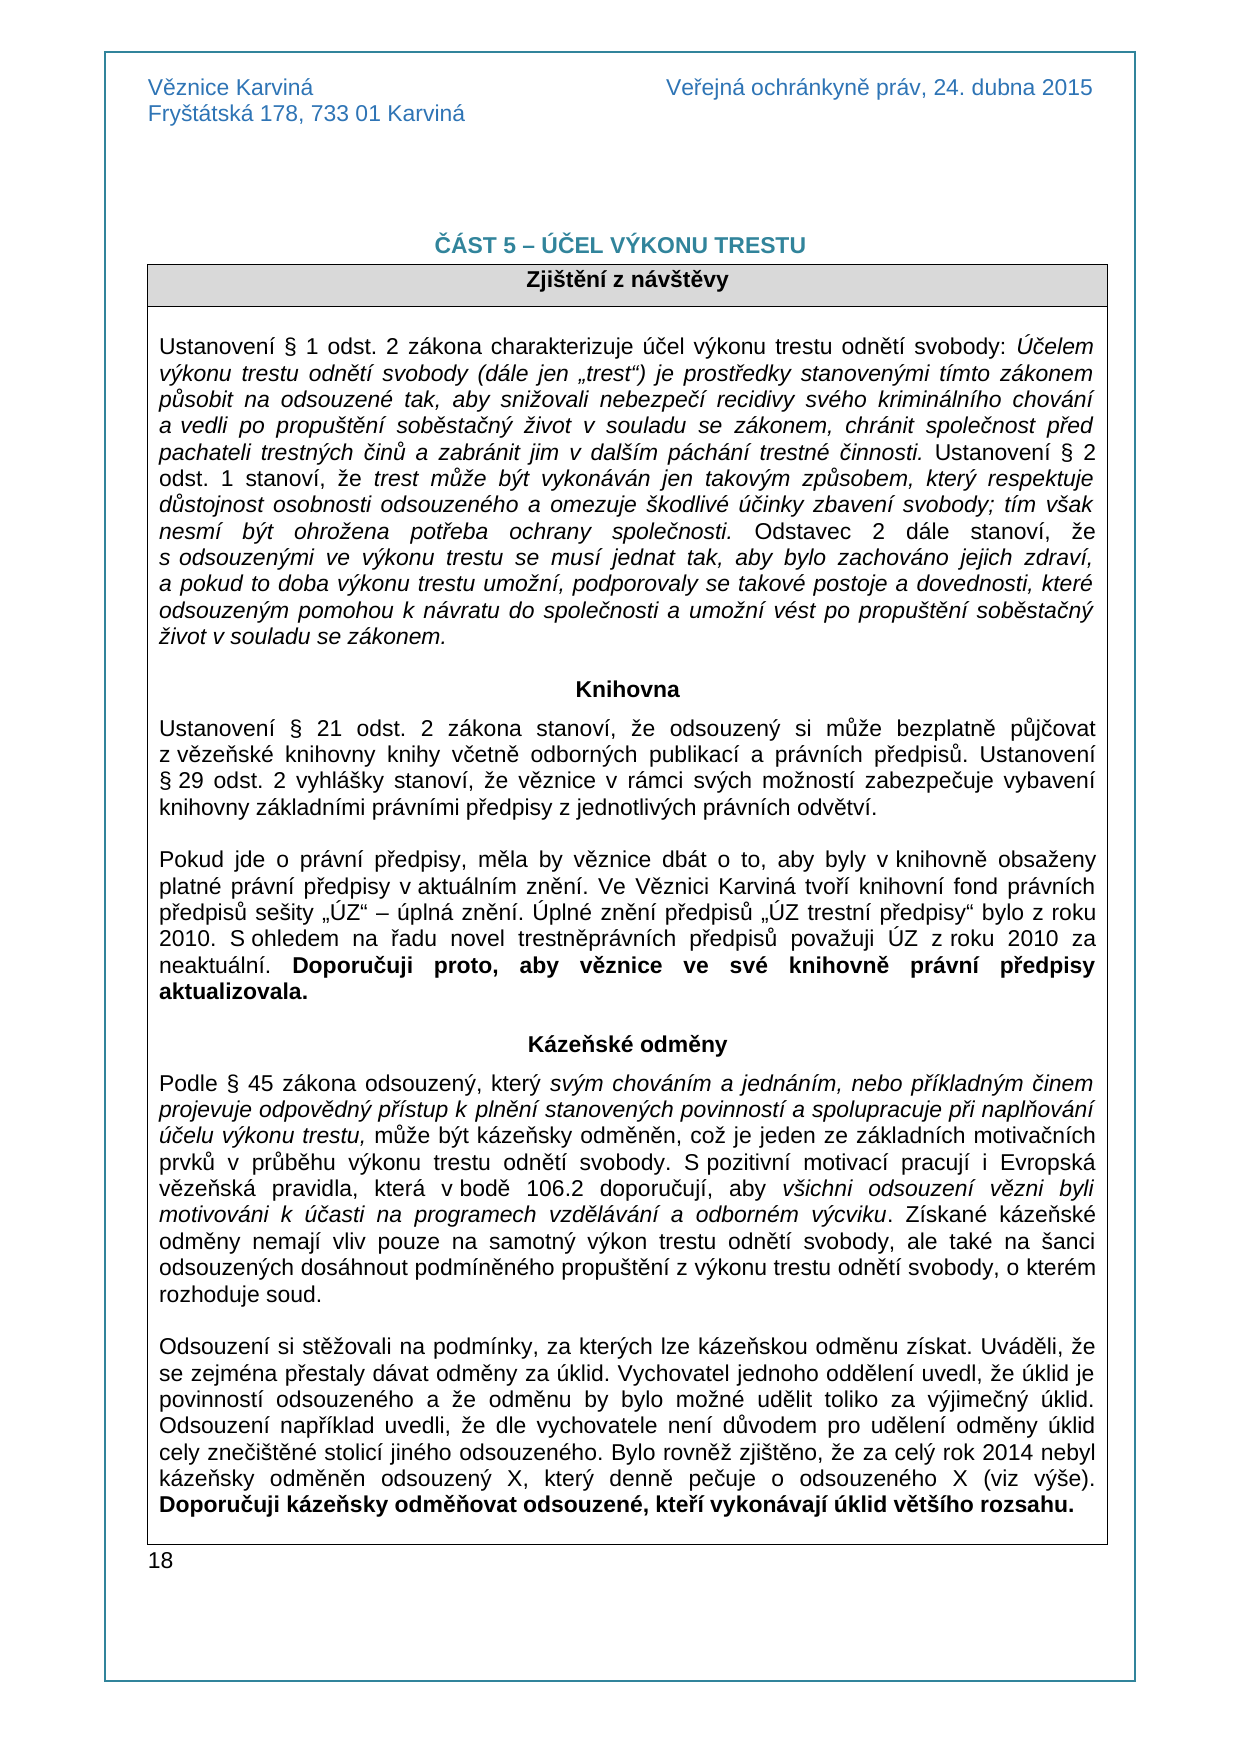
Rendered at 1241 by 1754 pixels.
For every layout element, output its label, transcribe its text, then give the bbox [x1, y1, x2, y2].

subtitle ČÁST 5 – ÚČEL VÝKONU TRESTU [148, 232, 1092, 258]
table_cell Ustanovení § 1 odst. 2 zákona charakterizuje účel výkonu trestu odnětí svobody: Účelem výkonu trestu odnětí svobody (dále jen „trest“) je prostředky stanovenými tímto zákonem působit na odsouzené tak, aby snižovali nebezpečí recidivy svého kriminálního chování a vedli po propuštění soběstačný život v souladu se zákonem, chránit společnost před pachateli trestných činů a zabránit jim v dalším páchání trestné činnosti. Ustanovení § 2 odst. 1 stanoví, že trest může být vykonáván jen takovým způsobem, který respektuje důstojnost osobnosti odsouzeného a omezuje škodlivé účinky zbavení svobody; tím však nesmí být ohrožena potřeba ochrany společnosti. Odstavec 2 dále stanoví, že s odsouzenými ve výkonu trestu se musí jednat tak, aby bylo zachováno jejich zdraví, a pokud to doba výkonu trestu umožní, podporovaly se takové postoje a dovednosti, které odsouzeným pomohou k návratu do společnosti a umožní vést po propuštění soběstačný život v souladu se zákonem. Knihovna Ustanovení § 21 odst. 2 zákona stanoví, že odsouzený si může bezplatně půjčovat z vězeňské knihovny knihy včetně odborných publikací a právních předpisů. Ustanovení § 29 odst. 2 vyhlášky stanoví, že věznice v rámci svých možností zabezpečuje vybavení knihovny základními právními předpisy z jednotlivých právních odvětví. Pokud jde o právní předpisy, měla by věznice dbát o to, aby byly v knihovně obsaženy platné právní předpisy v aktuálním znění. Ve Věznici Karviná tvoří knihovní fond právních předpisů sešity „ÚZ“ – úplná znění. Úplné znění předpisů „ÚZ trestní předpisy“ bylo z roku 2010. S ohledem na řadu novel trestněprávních předpisů považuji ÚZ z roku 2010 za neaktuální. Doporučuji proto, aby věznice ve své knihovně právní předpisy aktualizovala. Kázeňské odměny Podle § 45 zákona odsouzený, který svým chováním a jednáním, nebo příkladným činem projevuje odpovědný přístup k plnění stanovených povinností a spolupracuje při naplňování účelu výkonu trestu, může být kázeňsky odměněn, což je jeden ze základních motivačních prvků v průběhu výkonu trestu odnětí svobody. S pozitivní motivací pracují i Evropská vězeňská pravidla, která v bodě 106.2 doporučují, aby všichni odsouzení vězni byli motivováni k účasti na programech vzdělávání a odborném výcviku. Získané kázeňské odměny nemají vliv pouze na samotný výkon trestu odnětí svobody, ale také na šanci odsouzených dosáhnout podmíněného propuštění z výkonu trestu odnětí svobody, o kterém rozhoduje soud. Odsouzení si stěžovali na podmínky, za kterých lze kázeňskou odměnu získat. Uváděli, že se zejména přestaly dávat odměny za úklid. Vychovatel jednoho oddělení uvedl, že úklid je povinností odsouzeného a že odměnu by bylo možné udělit toliko za výjimečný úklid. Odsouzení například uvedli, že dle vychovatele není důvodem pro udělení odměny úklid cely znečištěné stolicí jiného odsouzeného. Bylo rovněž zjištěno, že za celý rok 2014 nebyl kázeňsky odměněn odsouzený X, který denně pečuje o odsouzeného X (viz výše). Doporučuji kázeňsky odměňovat odsouzené, kteří vykonávají úklid většího rozsahu. [148, 307, 1107, 1544]
table_header Zjištění z návštěvy [148, 265, 1107, 306]
